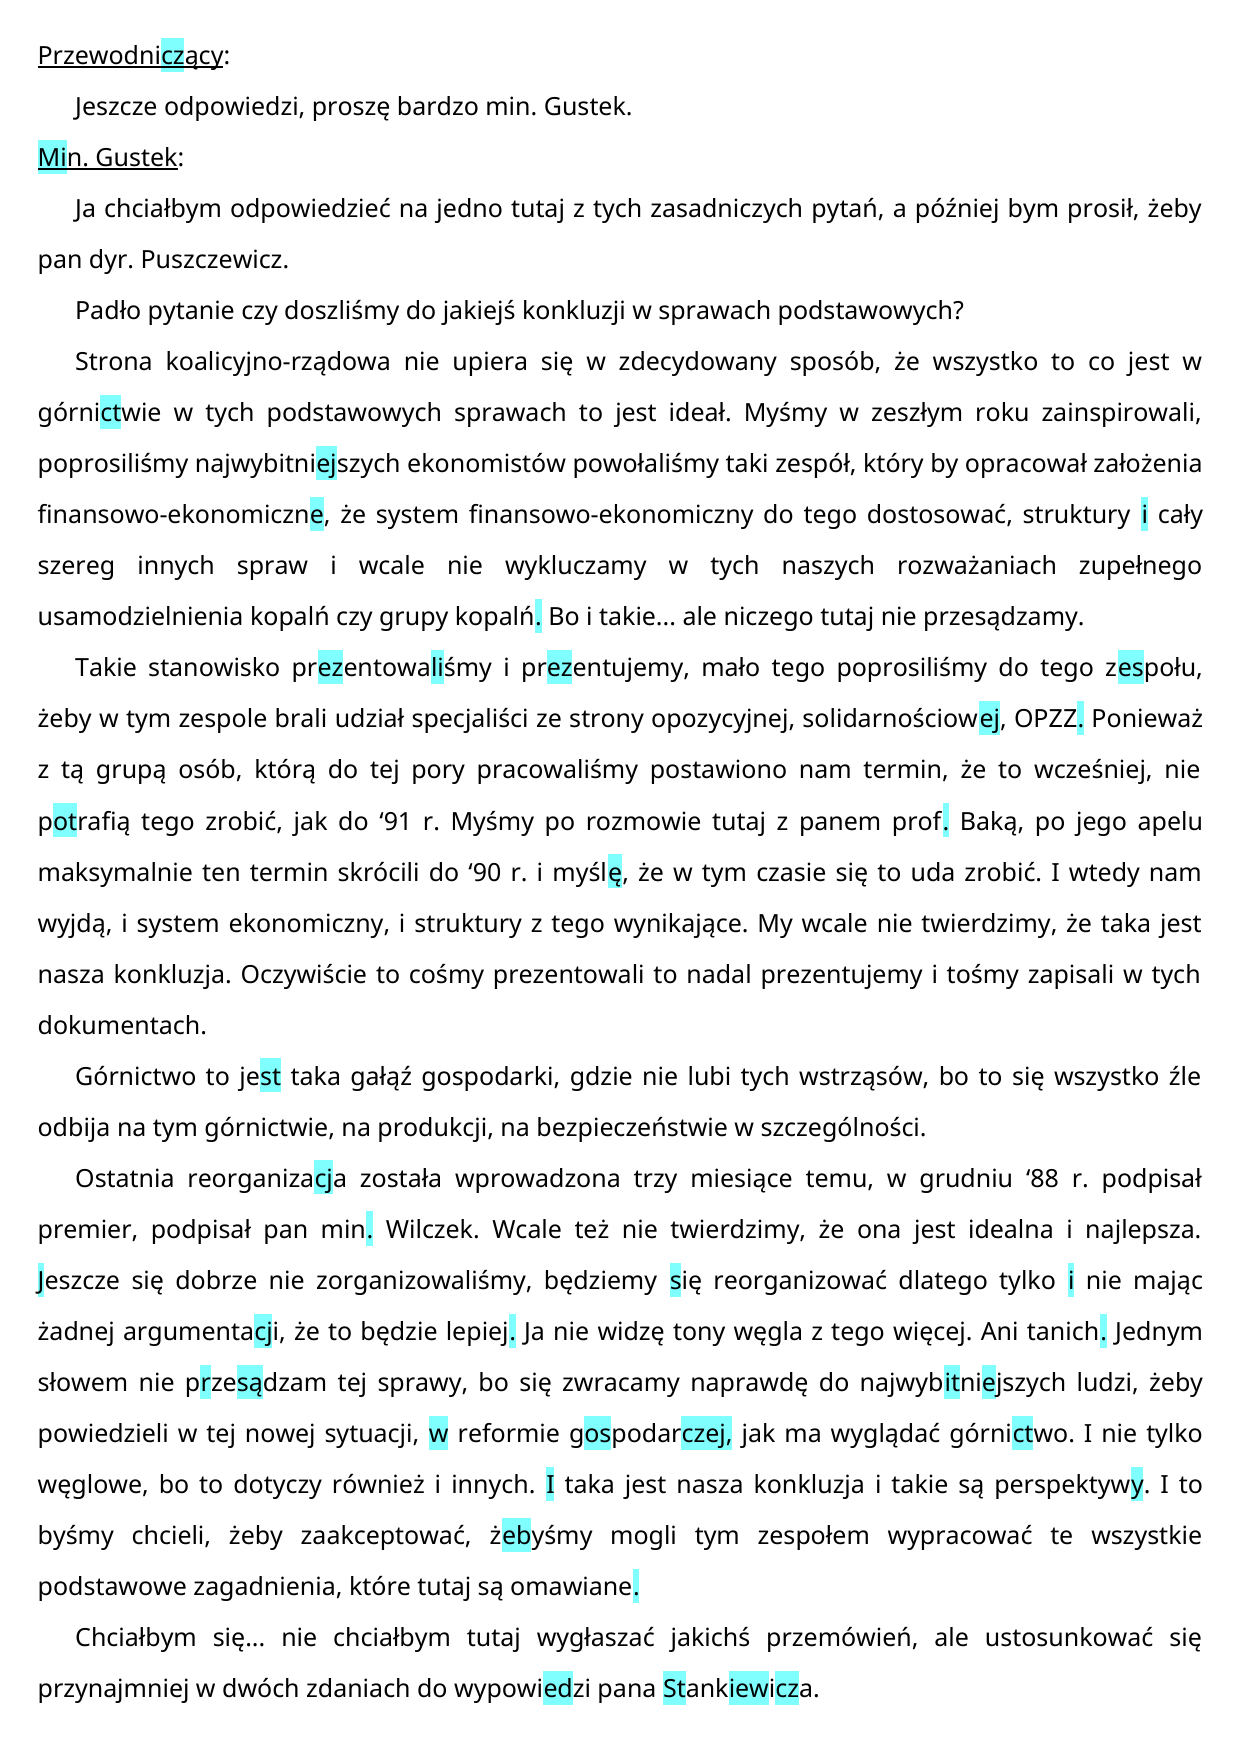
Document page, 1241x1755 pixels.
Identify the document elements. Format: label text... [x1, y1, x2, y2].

text Przewodniczący: [37, 37, 1203, 72]
text Ostatnia reorganizacja została wprowadzona trzy miesiące temu, w grudniu ‘88 r. podpisał premier, podpisał pan min. Wilczek. Wcale też nie twierdzimy, że ona jest idealna i najlepsza. Jeszcze się dobrze nie zorganizowaliśmy, będziemy się reorganizować dlatego tylko i nie mając żadnej argumentacji, że to będzie lepiej. Ja nie widzę tony węgla z tego więcej. Ani tanich. Jednym słowem nie przesądzam tej sprawy, bo się zwracamy naprawdę do najwybitniejszych ludzi, żeby powiedzieli w tej nowej sytuacji, w reformie gospodarczej, jak ma wyglądać górnictwo. I nie tylko węglowe, bo to dotyczy również i innych. I taka jest nasza konkluzja i takie są perspektywy. I to byśmy chcieli, żeby zaakceptować, żebyśmy mogli tym zespołem wypracować te wszystkie podstawowe zagadnienia, które tutaj są omawiane. [37, 1160, 1203, 1603]
text Ja chciałbym odpowiedzieć na jedno tutaj z tych zasadniczych pytań, a później bym prosił, żeby pan dyr. Puszczewicz. [37, 191, 1203, 276]
text Min. Gustek: [37, 139, 1203, 174]
text Padło pytanie czy doszliśmy do jakiejś konkluzji w sprawach podstawowych? [37, 293, 1203, 327]
text Chciałbym się... nie chciałbym tutaj wygłaszać jakichś przemówień, ale ustosunkować się przynajmniej w dwóch zdaniach do wypowiedzi pana Stankiewicza. [37, 1620, 1203, 1705]
text Takie stanowisko prezentowaliśmy i prezentujemy, mało tego poprosiliśmy do tego zespołu, żeby w tym zespole brali udział specjaliści ze strony opozycyjnej, solidarnościowej, OPZZ. Ponieważ z tą grupą osób, którą do tej pory pracowaliśmy postawiono nam termin, że to wcześniej, nie potrafią tego zrobić, jak do ‘91 r. Myśmy po rozmowie tutaj z panem prof. Baką, po jego apelu maksymalnie ten termin skrócili do ‘90 r. i myślę, że w tym czasie się to uda zrobić. I wtedy nam wyjdą, i system ekonomiczny, i struktury z tego wynikające. My wcale nie twierdzimy, że taka jest nasza konkluzja. Oczywiście to cośmy prezentowali to nadal prezentujemy i tośmy zapisali w tych dokumentach. [37, 650, 1203, 1041]
text Jeszcze odpowiedzi, proszę bardzo min. Gustek. [37, 88, 1203, 123]
text Górnictwo to jest taka gałąź gospodarki, gdzie nie lubi tych wstrząsów, bo to się wszystko źle odbija na tym górnictwie, na produkcji, na bezpieczeństwie w szczególności. [37, 1058, 1203, 1143]
text Strona koalicyjno-rządowa nie upiera się w zdecydowany sposób, że wszystko to co jest w górnictwie w tych podstawowych sprawach to jest ideał. Myśmy w zeszłym roku zainspirowali, poprosiliśmy najwybitniejszych ekonomistów powołaliśmy taki zespół, który by opracował założenia finansowo-ekonomiczne, że system finansowo-ekonomiczny do tego dostosować, struktury i cały szereg innych spraw i wcale nie wykluczamy w tych naszych rozważaniach zupełnego usamodzielnienia kopalń czy grupy kopalń. Bo i takie... ale niczego tutaj nie przesądzamy. [37, 344, 1203, 633]
